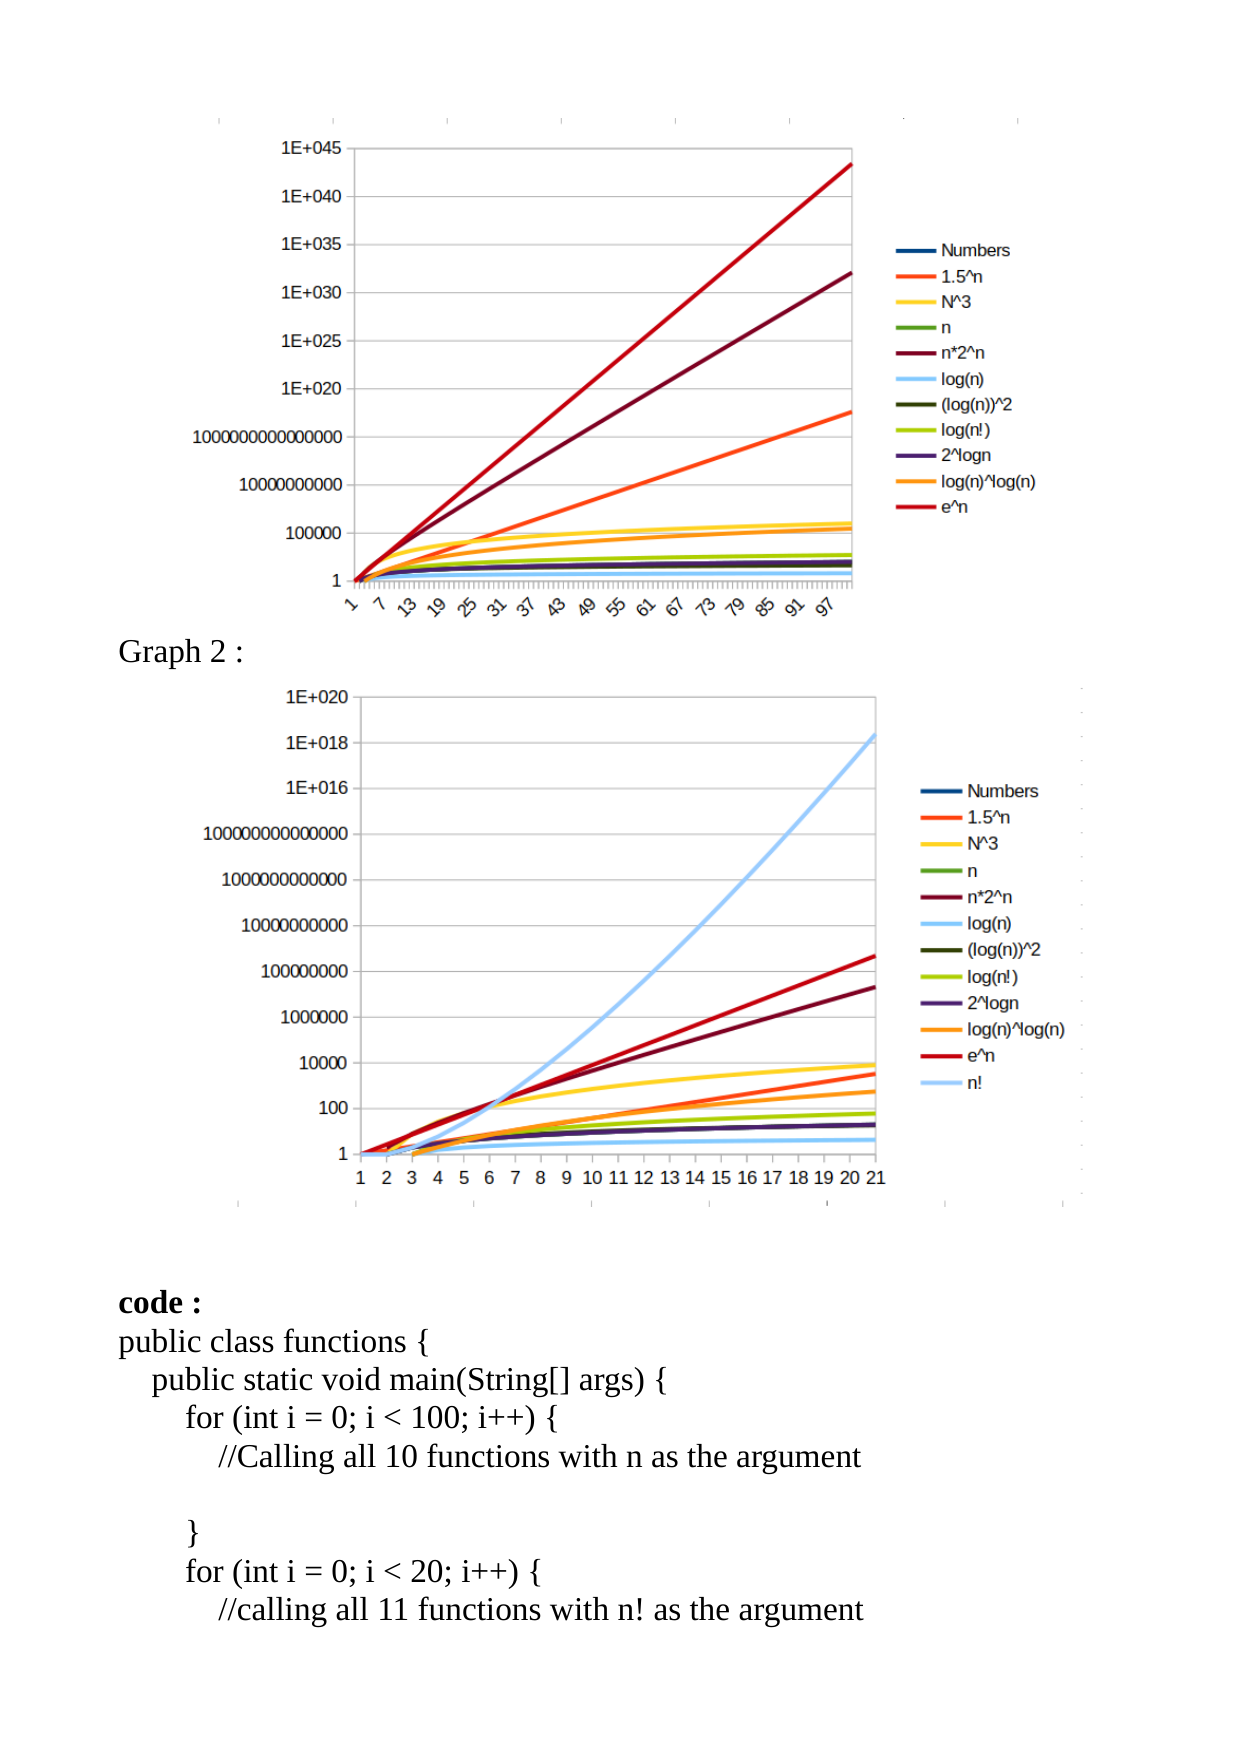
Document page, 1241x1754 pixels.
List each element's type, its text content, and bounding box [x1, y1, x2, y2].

text public class functions { [118, 1321, 1122, 1359]
picture [195, 676, 1083, 1207]
text for (int i = 0; i < 20; i++) { [118, 1551, 1122, 1589]
text for (int i = 0; i < 100; i++) { [118, 1398, 1122, 1436]
text //Calling all 10 functions with n as the argument [118, 1436, 1122, 1474]
text //calling all 11 functions with n! as the argument [118, 1589, 1122, 1628]
picture [190, 118, 1050, 631]
text } [118, 1513, 1122, 1551]
text code : [118, 1283, 1122, 1321]
text public static void main(String[] args) { [118, 1359, 1122, 1398]
text Graph 2 : [118, 118, 1122, 669]
